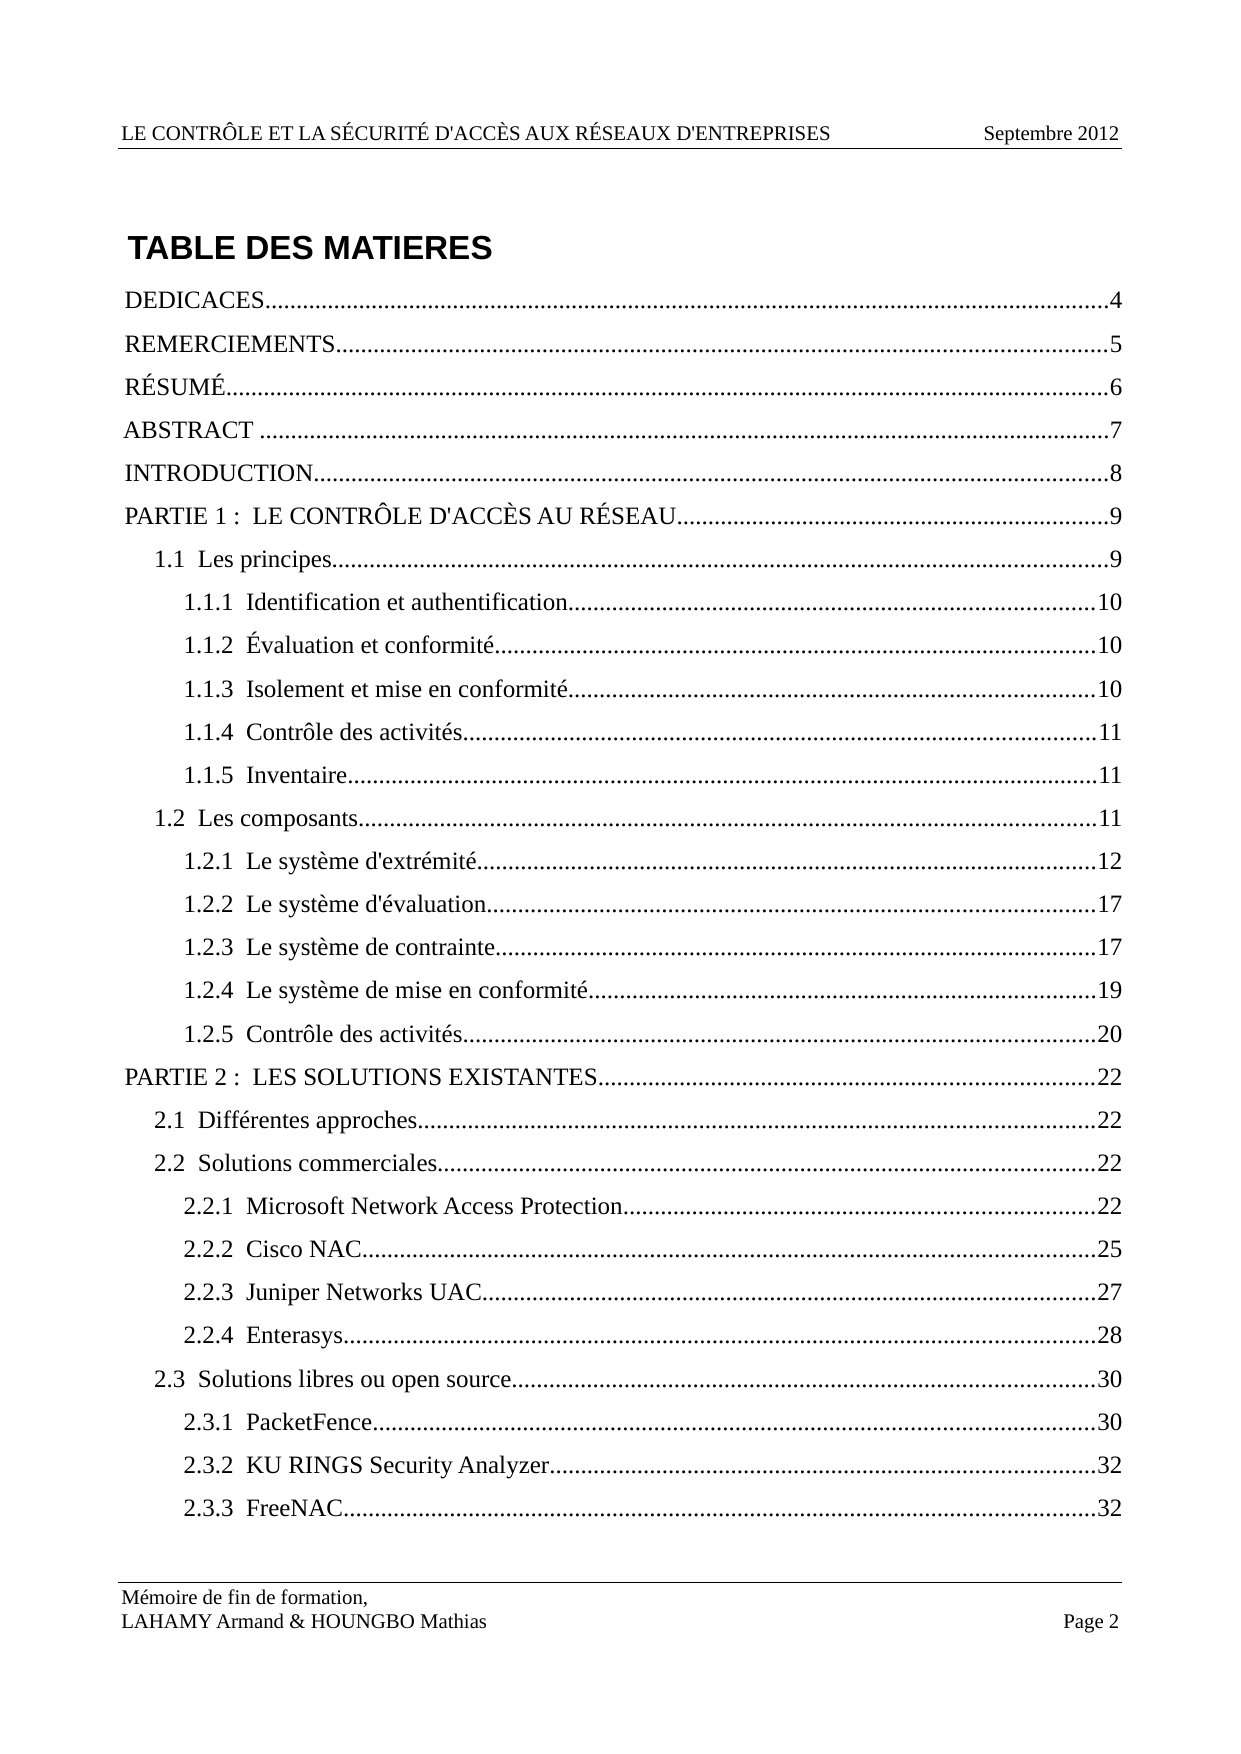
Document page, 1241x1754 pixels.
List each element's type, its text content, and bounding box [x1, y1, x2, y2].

text 1.1.4 Contrôle des activités 11 [177, 717, 1122, 746]
text RÉSUMÉ 6 [118, 372, 1122, 401]
text 2.2.2 Cisco NAC 25 [177, 1234, 1122, 1263]
text 2.3 Solutions libres ou open source 30 [148, 1364, 1122, 1392]
text PARTIE 1 : LE CONTRÔLE D'ACCÈS AU RÉSEAU 9 [118, 501, 1122, 530]
text ABSTRACT 7 [118, 415, 1122, 444]
text 1.1.3 Isolement et mise en conformité 10 [177, 674, 1122, 702]
text DEDICACES 4 [118, 286, 1122, 314]
text REMERCIEMENTS 5 [118, 329, 1122, 357]
text 1.1.5 Inventaire 11 [177, 760, 1122, 789]
text 1.2.5 Contrôle des activités 20 [177, 1019, 1122, 1047]
text 2.3.1 PacketFence 30 [177, 1407, 1122, 1436]
subtitle TABLE DES MATIERES [118, 228, 1122, 266]
text 1.1.2 Évaluation et conformité 10 [177, 631, 1122, 659]
text 1.1.1 Identification et authentification 10 [177, 587, 1122, 616]
text 2.1 Différentes approches 22 [148, 1105, 1122, 1134]
text 2.2.4 Enterasys 28 [177, 1321, 1122, 1349]
text 1.2.2 Le système d'évaluation 17 [177, 889, 1122, 918]
text 1.1 Les principes 9 [148, 544, 1122, 573]
text 1.2 Les composants 11 [148, 803, 1122, 832]
text 2.2.3 Juniper Networks UAC 27 [177, 1277, 1122, 1306]
text 2.2.1 Microsoft Network Access Protection 22 [177, 1191, 1122, 1220]
text INTRODUCTION 8 [118, 458, 1122, 487]
text 1.2.4 Le système de mise en conformité 19 [177, 976, 1122, 1004]
text 2.2 Solutions commerciales 22 [148, 1148, 1122, 1177]
text 1.2.1 Le système d'extrémité 12 [177, 846, 1122, 875]
text 2.3.3 FreeNAC 32 [177, 1493, 1122, 1522]
text 2.3.2 KU RINGS Security Analyzer 32 [177, 1450, 1122, 1479]
text 1.2.3 Le système de contrainte 17 [177, 932, 1122, 961]
text PARTIE 2 : LES SOLUTIONS EXISTANTES 22 [118, 1062, 1122, 1091]
